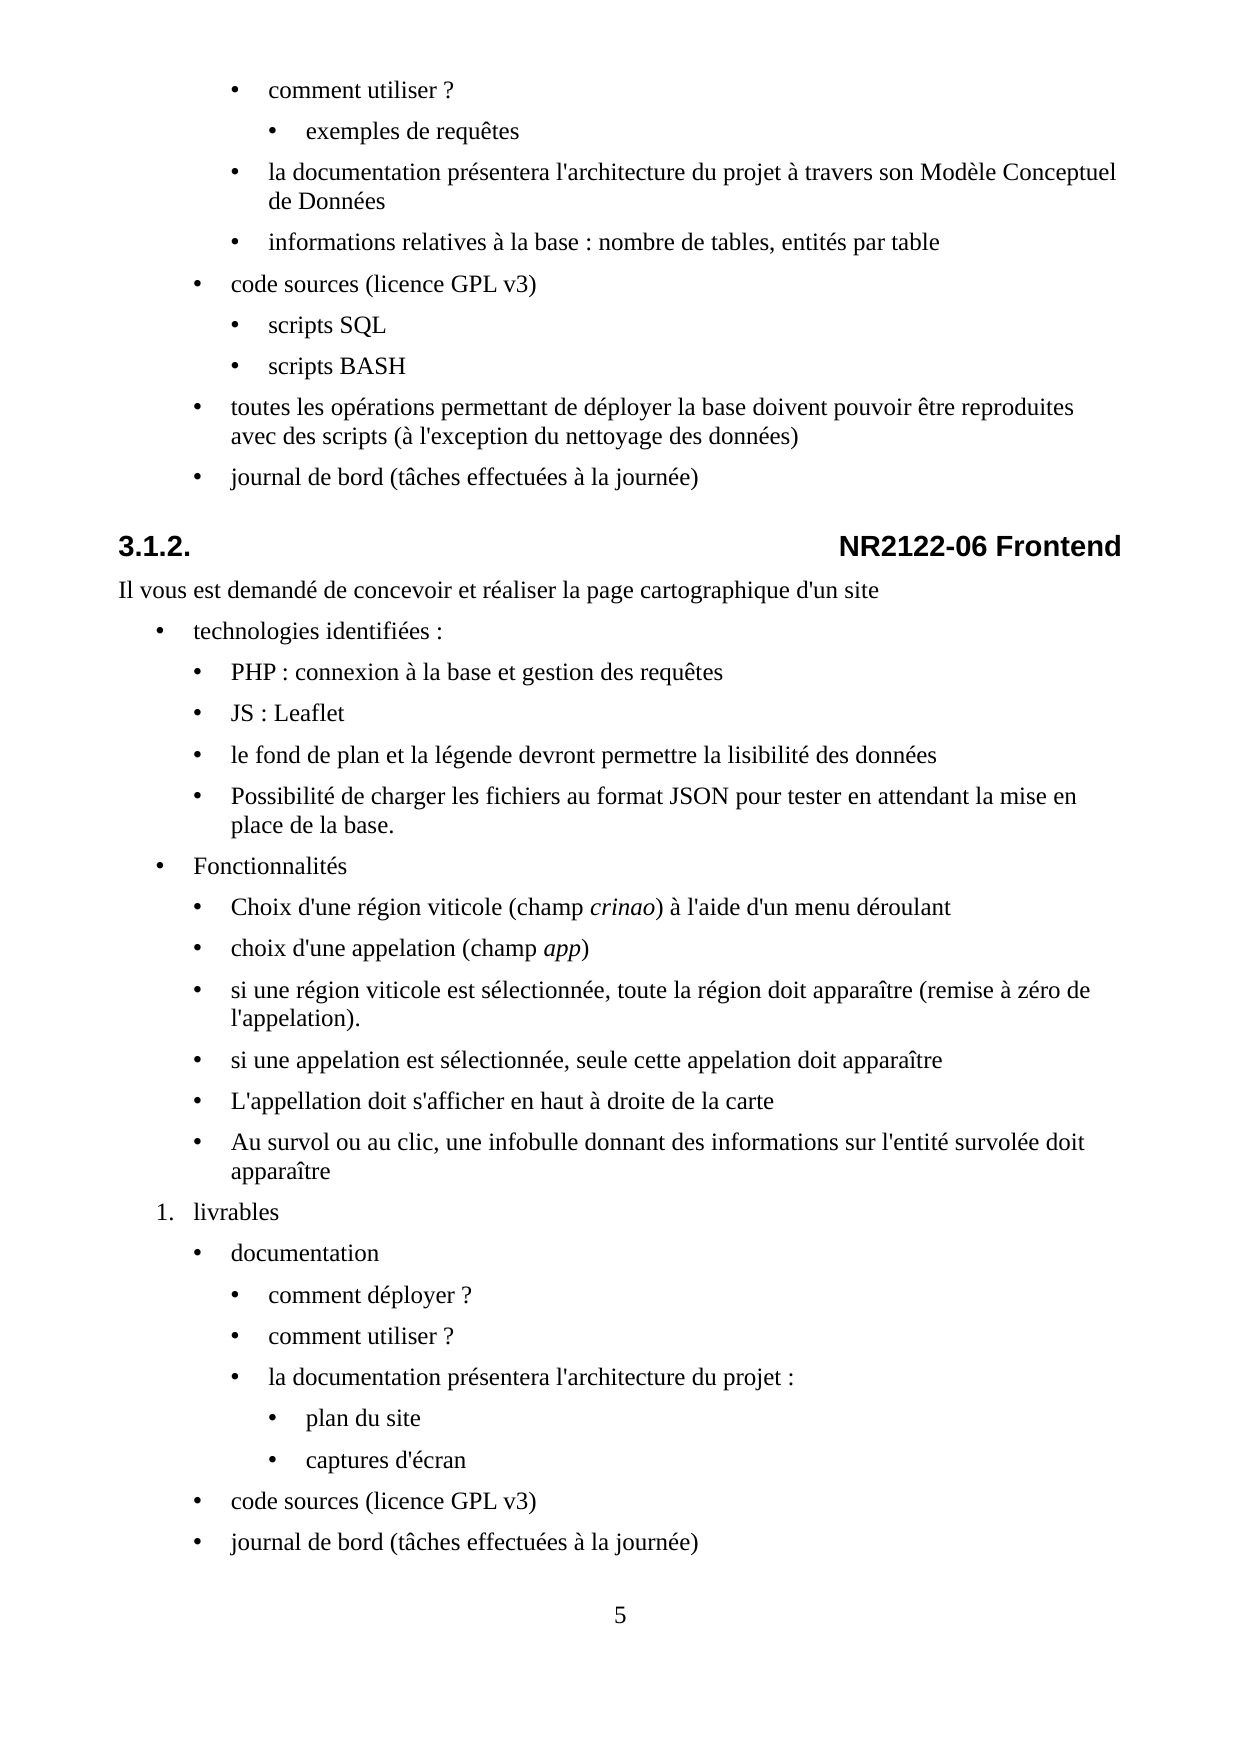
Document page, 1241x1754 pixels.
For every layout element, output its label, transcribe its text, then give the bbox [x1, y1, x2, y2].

list PHP : connexion à la base et gestion des requêtes [193, 657, 1122, 686]
list toutes les opérations permettant de déployer la base doivent pouvoir être reproduites avec des scripts (à l'exception du nettoyage des données) [193, 392, 1122, 450]
list Possibilité de charger les fichiers au format JSON pour tester en attendant la mise en place de la base. [193, 781, 1122, 838]
list Fonctionnalités [156, 851, 1122, 880]
list Au survol ou au clic, une infobulle donnant des informations sur l'entité survolée doit apparaître [193, 1127, 1122, 1185]
list comment déployer ? [231, 1280, 1122, 1308]
list si une appelation est sélectionnée, seule cette appelation doit apparaître [193, 1045, 1122, 1073]
list scripts SQL [231, 310, 1122, 339]
list code sources (licence GPL v3) [193, 1486, 1122, 1515]
list comment utiliser ? [231, 1321, 1122, 1350]
list journal de bord (tâches effectuées à la journée) [193, 462, 1122, 491]
list L'appellation doit s'afficher en haut à droite de la carte [193, 1086, 1122, 1115]
list JS : Leaflet [193, 698, 1122, 727]
list journal de bord (tâches effectuées à la journée) [193, 1527, 1122, 1556]
list le fond de plan et la légende devront permettre la lisibilité des données [193, 740, 1122, 768]
list choix d'une appelation (champ app) [193, 933, 1122, 962]
list documentation [193, 1238, 1122, 1267]
list livrables [156, 1197, 1122, 1226]
list comment utiliser ? [231, 75, 1122, 104]
list plan du site [268, 1403, 1122, 1432]
list scripts BASH [231, 351, 1122, 380]
text Il vous est demandé de concevoir et réaliser la page cartographique d'un site [118, 575, 1122, 603]
list la documentation présentera l'architecture du projet : [231, 1362, 1122, 1391]
list si une région viticole est sélectionnée, toute la région doit apparaître (remise à zéro de l'appelation). [193, 975, 1122, 1032]
list code sources (licence GPL v3) [193, 269, 1122, 297]
subtitle NR2122-06 Frontend [118, 529, 1122, 562]
list Choix d'une région viticole (champ crinao) à l'aide d'un menu déroulant [193, 892, 1122, 921]
list technologies identifiées : [156, 616, 1122, 645]
list la documentation présentera l'architecture du projet à travers son Modèle Conceptuel de Données [231, 157, 1122, 215]
list exemples de requêtes [268, 116, 1122, 145]
list captures d'écran [268, 1445, 1122, 1473]
list informations relatives à la base : nombre de tables, entités par table [231, 227, 1122, 256]
